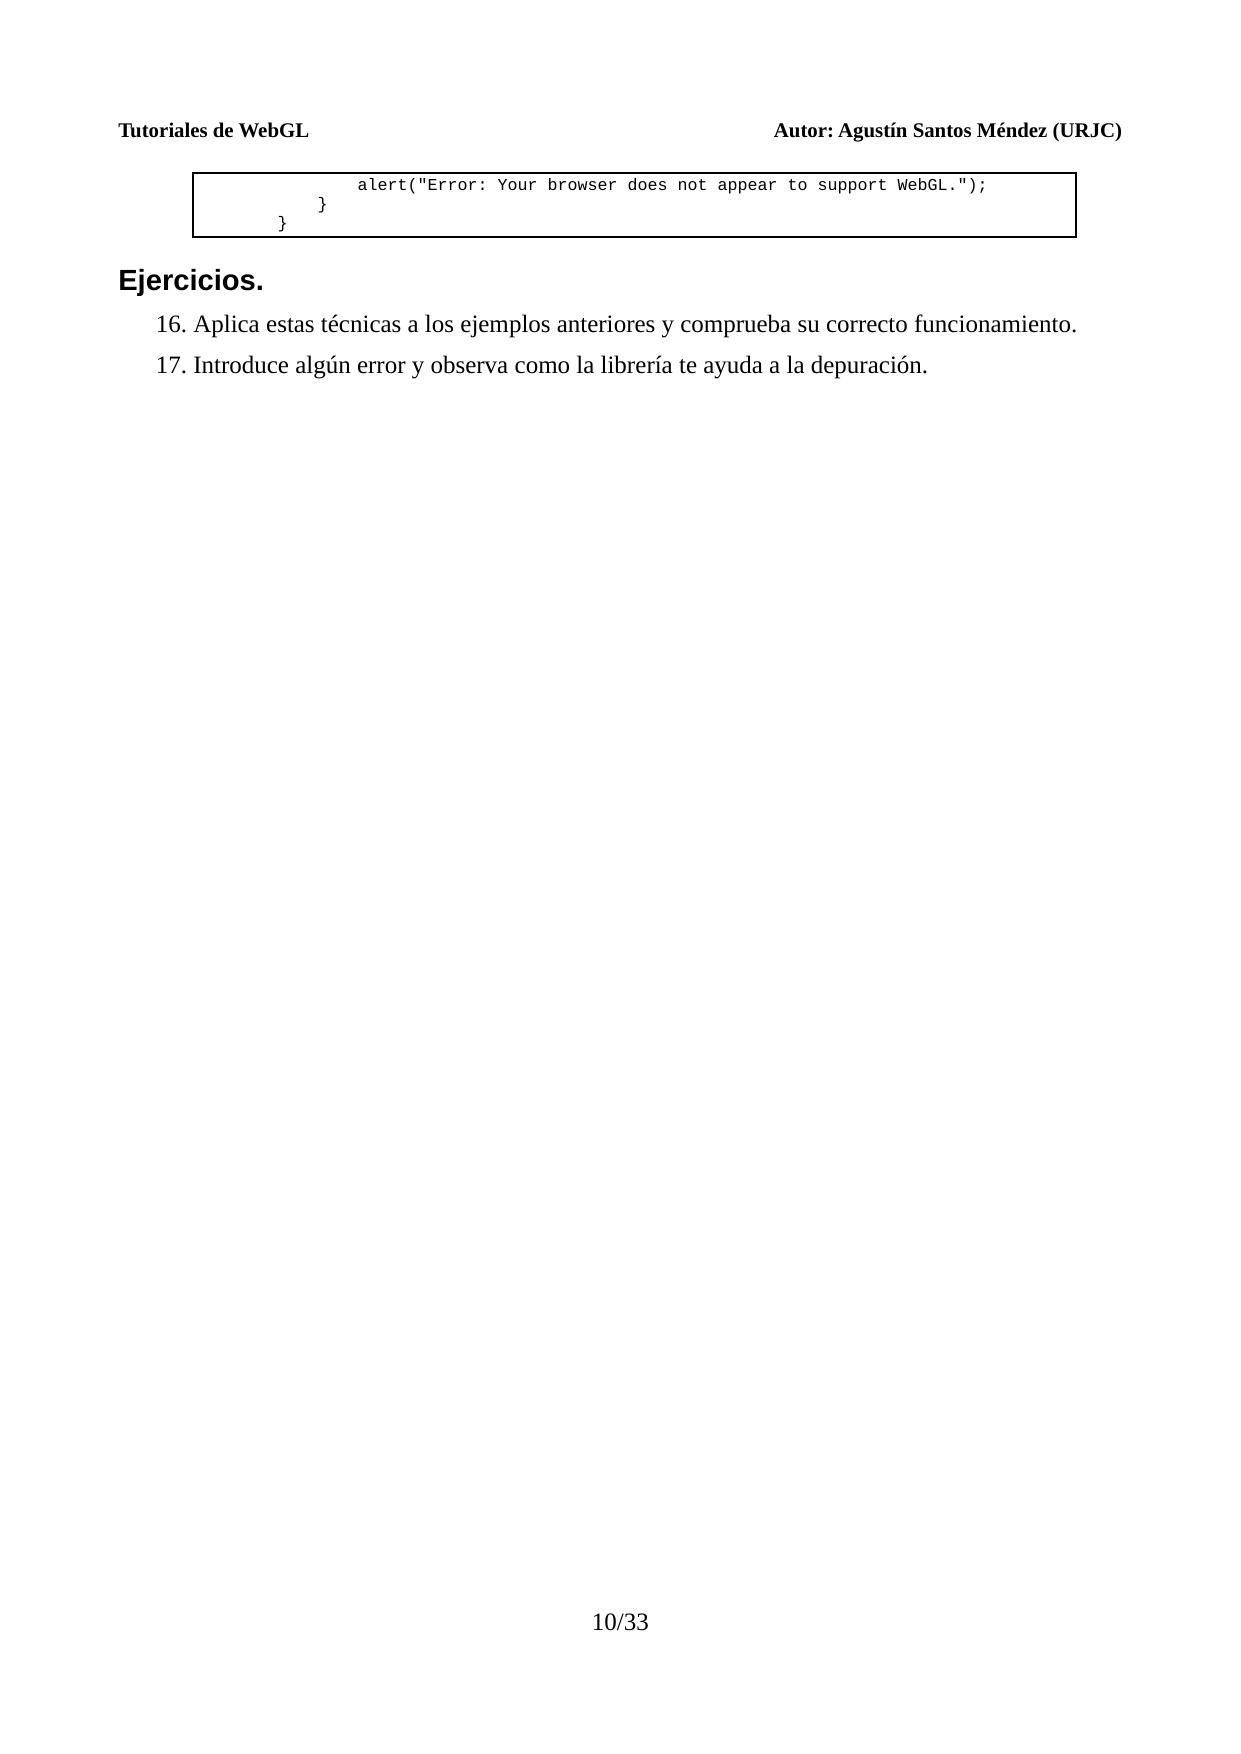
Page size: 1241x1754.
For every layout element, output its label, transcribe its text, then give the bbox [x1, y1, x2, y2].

text } [194, 191, 1075, 209]
subtitle Ejercicios. [118, 263, 1122, 297]
list Aplica estas técnicas a los ejemplos anteriores y comprueba su correcto funcionamiento. [156, 309, 1122, 338]
text alert("Error: Your browser does not appear to support WebGL."); [194, 174, 1075, 191]
list Introduce algún error y observa como la librería te ayuda a la depuración. [156, 351, 1122, 379]
text } [194, 209, 1075, 236]
